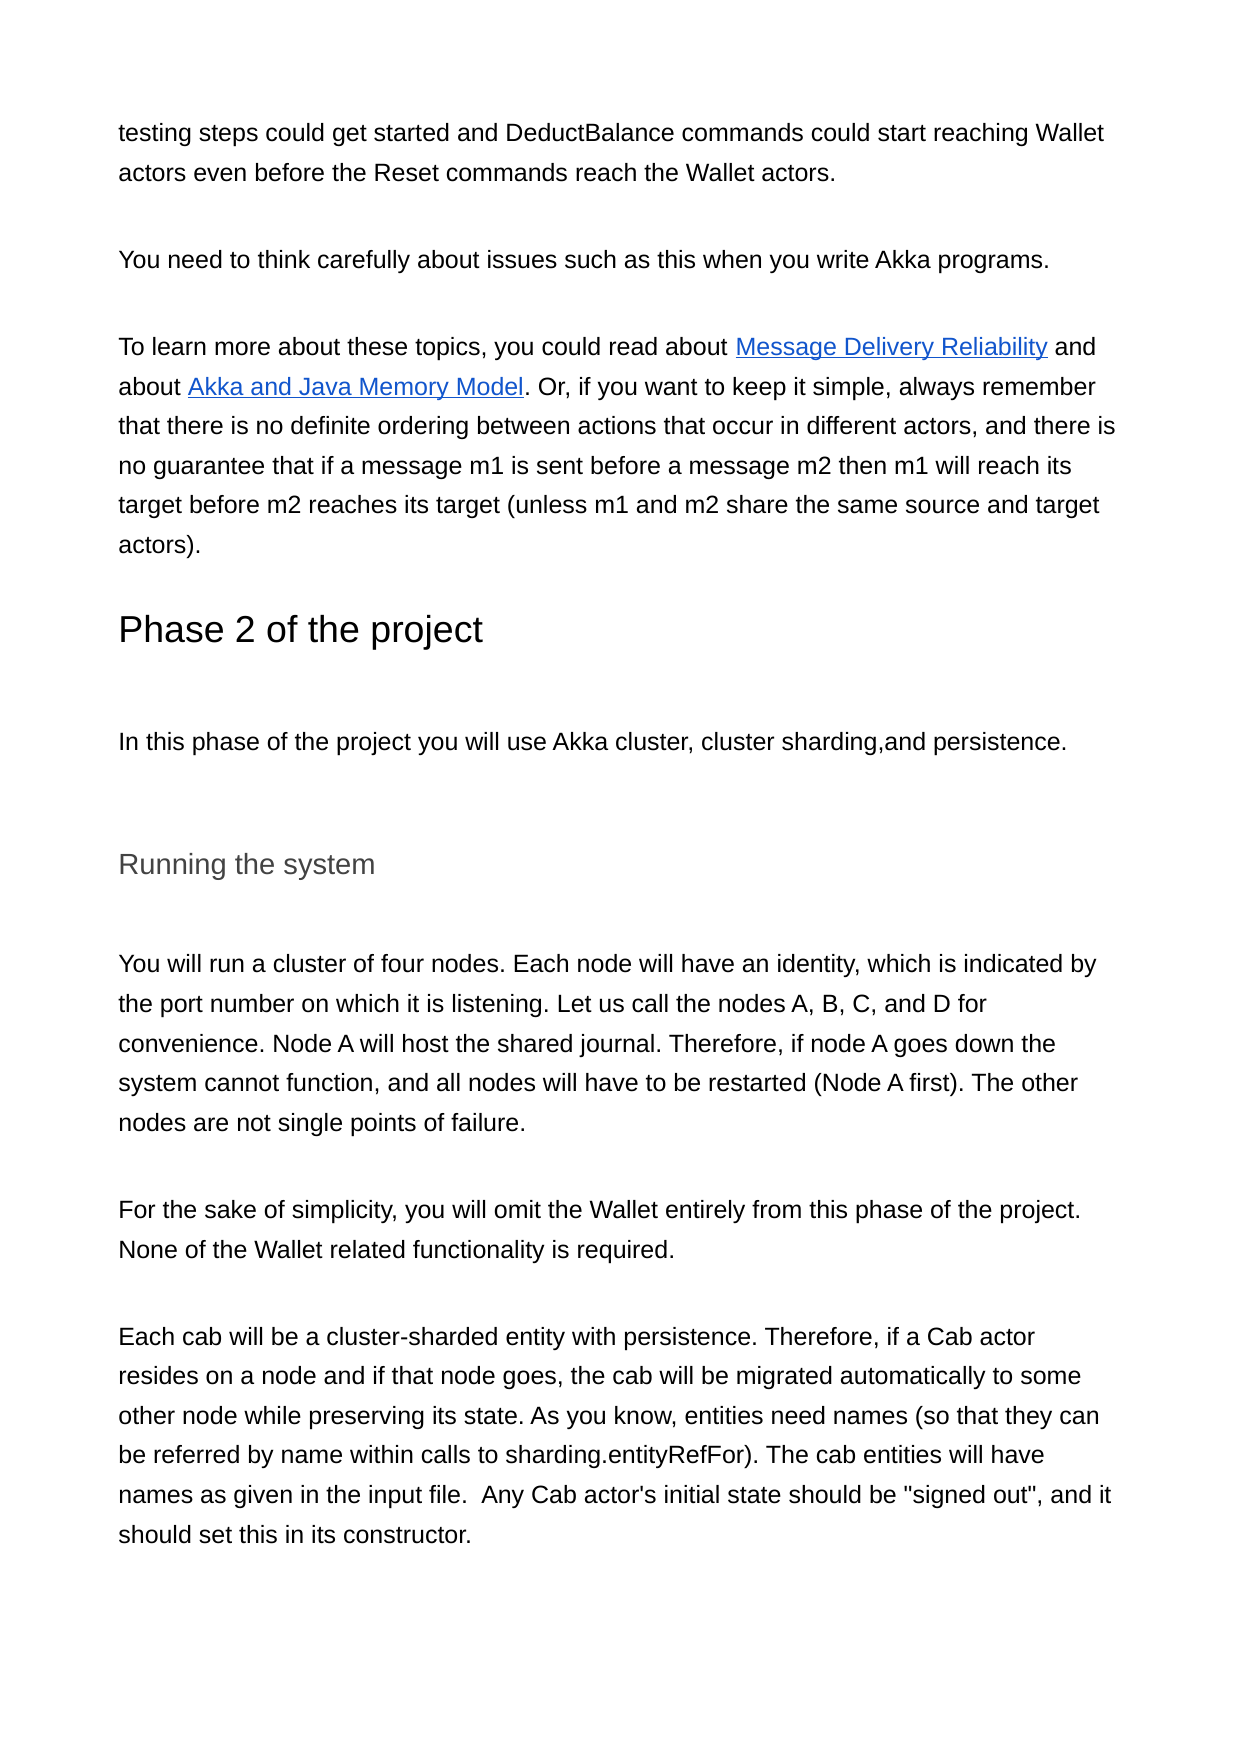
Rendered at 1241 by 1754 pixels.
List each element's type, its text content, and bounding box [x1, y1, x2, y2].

text Each cab will be a cluster-sharded entity with persistence. Therefore, if a Cab actor resides on a node and if that node goes, the cab will be migrated automatically to some other node while preserving its state. As you know, entities need names (so that they can be referred by name within calls to sharding.entityRefFor). The cab entities will have names as given in the input file. Any Cab actor's initial state should be "signed out", and it should set this in its constructor. [118, 1322, 1122, 1548]
text testing steps could get started and DeductBalance commands could start reaching Wallet actors even before the Reset commands reach the Wallet actors. [118, 118, 1122, 186]
subtitle Running the system [118, 847, 1122, 881]
text You need to think carefully about issues such as this when you write Akka programs. [118, 245, 1122, 274]
text For the sake of simplicity, you will omit the Wallet entirely from this phase of the project. None of the Wallet related functionality is required. [118, 1195, 1122, 1263]
text In this phase of the project you will use Akka cluster, cluster sharding,and persistence. [118, 727, 1122, 756]
text To learn more about these topics, you could read about Message Delivery Reliability and about Akka and Java Memory Model. Or, if you want to keep it simple, always remember that there is no definite ordering between actions that occur in different actors, and there is no guarantee that if a message m1 is sent before a message m2 then m1 will reach its target before m2 reaches its target (unless m1 and m2 share the same source and target actors). [118, 332, 1122, 559]
text You will run a cluster of four nodes. Each node will have an identity, which is indicated by the port number on which it is listening. Let us call the nodes A, B, C, and D for convenience. Node A will host the shared journal. Therefore, if node A goes down the system cannot function, and all nodes will have to be restarted (Node A first). The other nodes are not single points of failure. [118, 949, 1122, 1137]
subtitle Phase 2 of the project [118, 607, 1122, 650]
